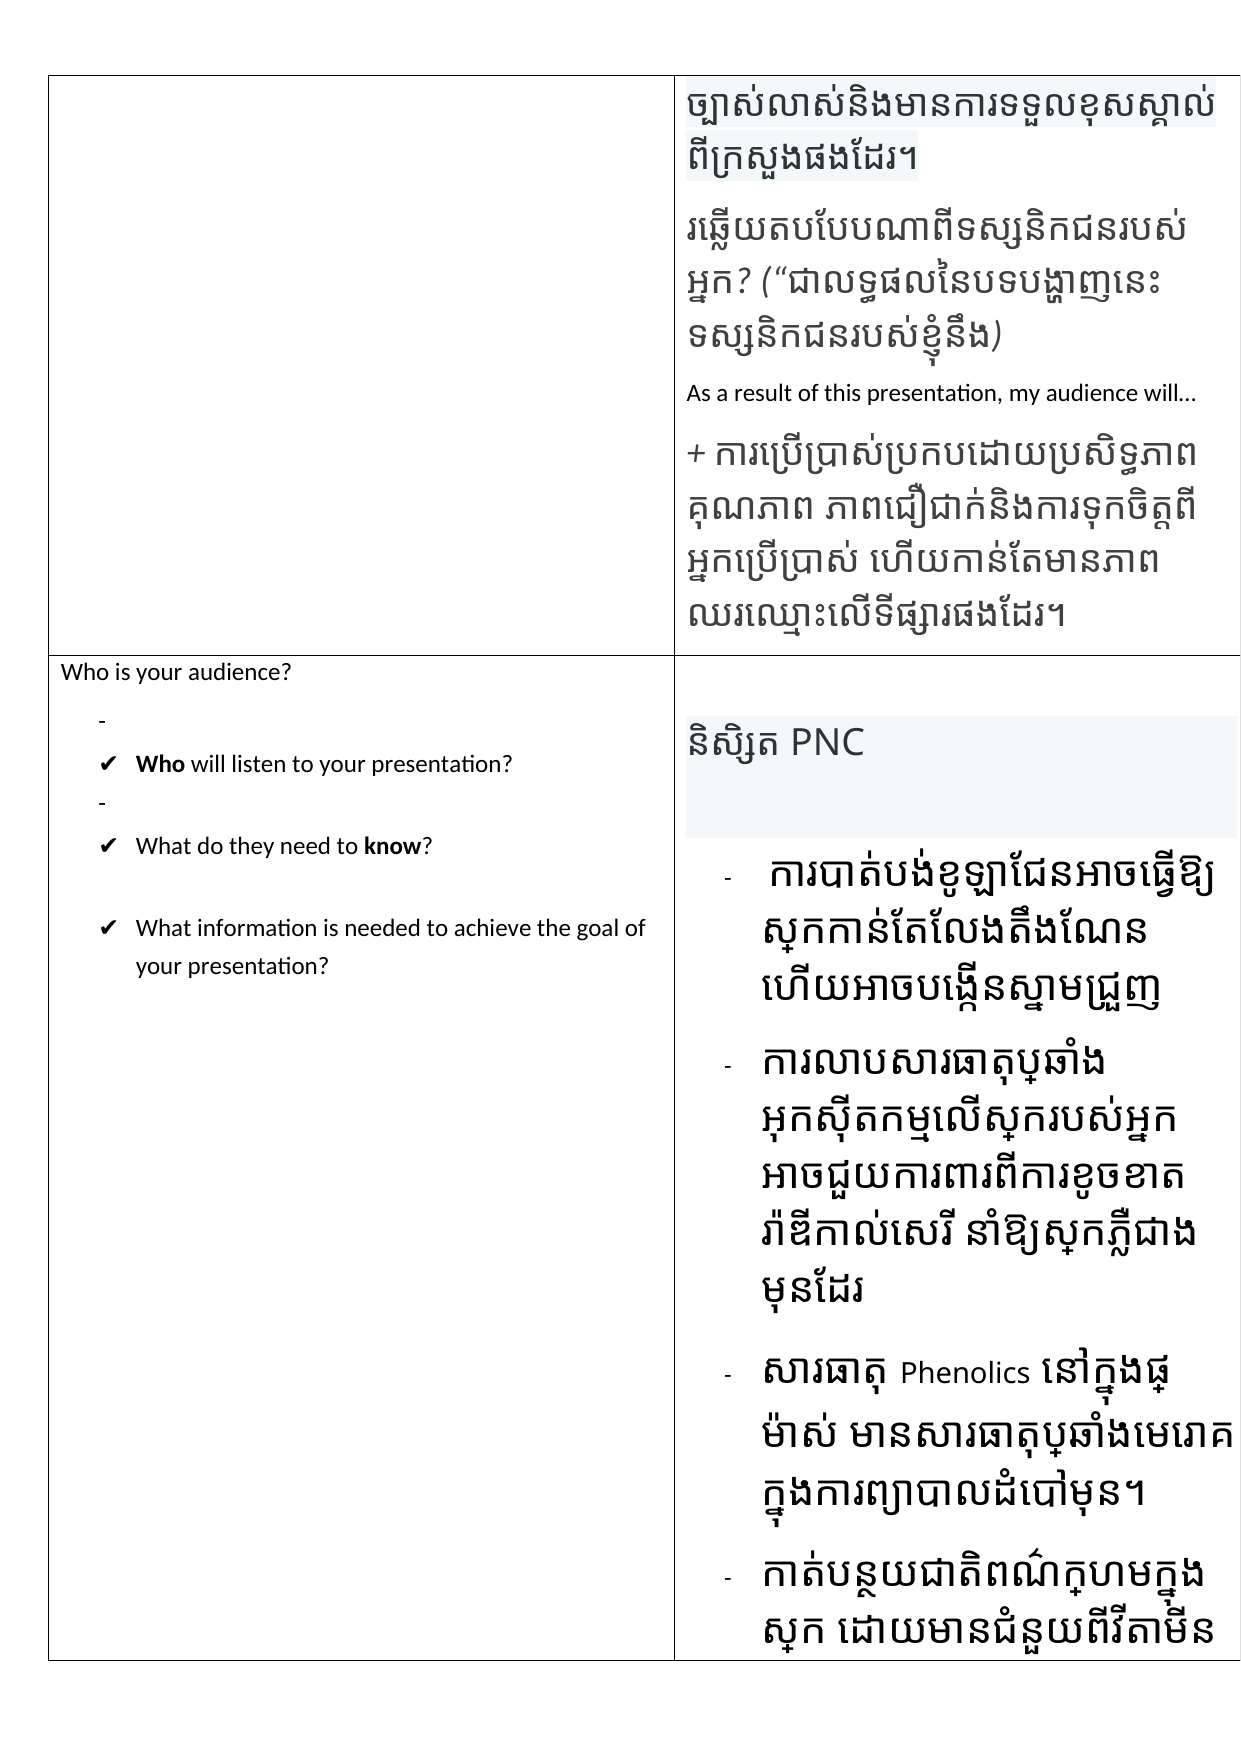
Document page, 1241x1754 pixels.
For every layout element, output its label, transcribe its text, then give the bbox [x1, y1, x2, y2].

table_cell [49, 76, 674, 655]
table_cell My presentation will inform / persuade / entertain my audience about/to… ថ្វីត្បិតែការម៉ាស់ផ្ដល់អត្ថប្រយោជន៍ចំពោះស្បែកមុខដូចបានរៀបរាប់ខាងលើមែន តែលោកអ្នកក៏ត្រូវដឹងពីគន្លឹះមួយចំនួនទាក់ទងនឹងការបិតម៉ាស់ផងដែរ ចូលអ្នកប្រើប្រាស់ផលិតផល ដែលមានប្រភពច្បាស់លាស់និងមានការទទួលខុសស្គាល់ពីក្រសួងផងដែរ។ រឆ្លើយតបបែបណាពីទស្សនិកជនរបស់អ្នក? (“ជាលទ្ធផលនៃបទបង្ហាញនេះ ទស្សនិកជនរបស់ខ្ញុំនឹង) As a result of this presentation, my audience will… + ការប្រើប្រាស់ប្រកបដោយប្រសិទ្ធភាព​ គុណភាព​ ភាពជឿជាក់និងការទុកចិត្តពីអ្នកប្រើប្រាស់ ហើយកាន់តែមានភាពឈរឈ្មោះលើទីផ្សារផងដែរ។ [675, 76, 1240, 655]
table_cell Who is your audience? Who will listen to your presentation? What do they need to know? What information is needed to achieve the goal of your presentation? [49, 656, 674, 1660]
table_cell និសិ្សត PNC ការបាត់បង់ខូឡាជែនអាចធ្វើឱ្យស្បែកកាន់តែលែងតឹងណែន ហើយអាចបង្កើនស្នាមជ្រួញ​ ការលាបសារធាតុប្រឆាំងអុកស៊ីតកម្មលើស្បែករបស់អ្នកអាចជួយការពារពីការខូចខាតរ៉ាឌីកាល់សេរី នាំឱ្យ​ស្បែក​ភ្លឺ​ជាង​មុន​ដែរ សារធាតុ Phenolics នៅក្នុងផ្លែម៉ាស់ មានសារធាតុប្រឆាំងមេរោគក្នុងការព្យាបាលដំបៅមុន។ ​កាត់​បន្ថយ​ជាតិ​ពណ៌​ក្រហម​ក្នុង​ស្បែក ដោយ​មាន​ជំនួយ​ពី​វីតាមីន A និង C។ វា​អាចជួយបំបាត់​ស្នាម​អុជ​ខ្មៅ មានផ្ទុកនូវសារធាតុប្រឆាំងអុកស៊ីតកម្មដែលអាចបង្កើនសមត្ថភាពធម្មជាតិនៃស្បែករបស់អ្នកក្នុងការការពារការបំផ្លាញពីពន្លឺព្រះអាទិត្ [675, 656, 1240, 1660]
